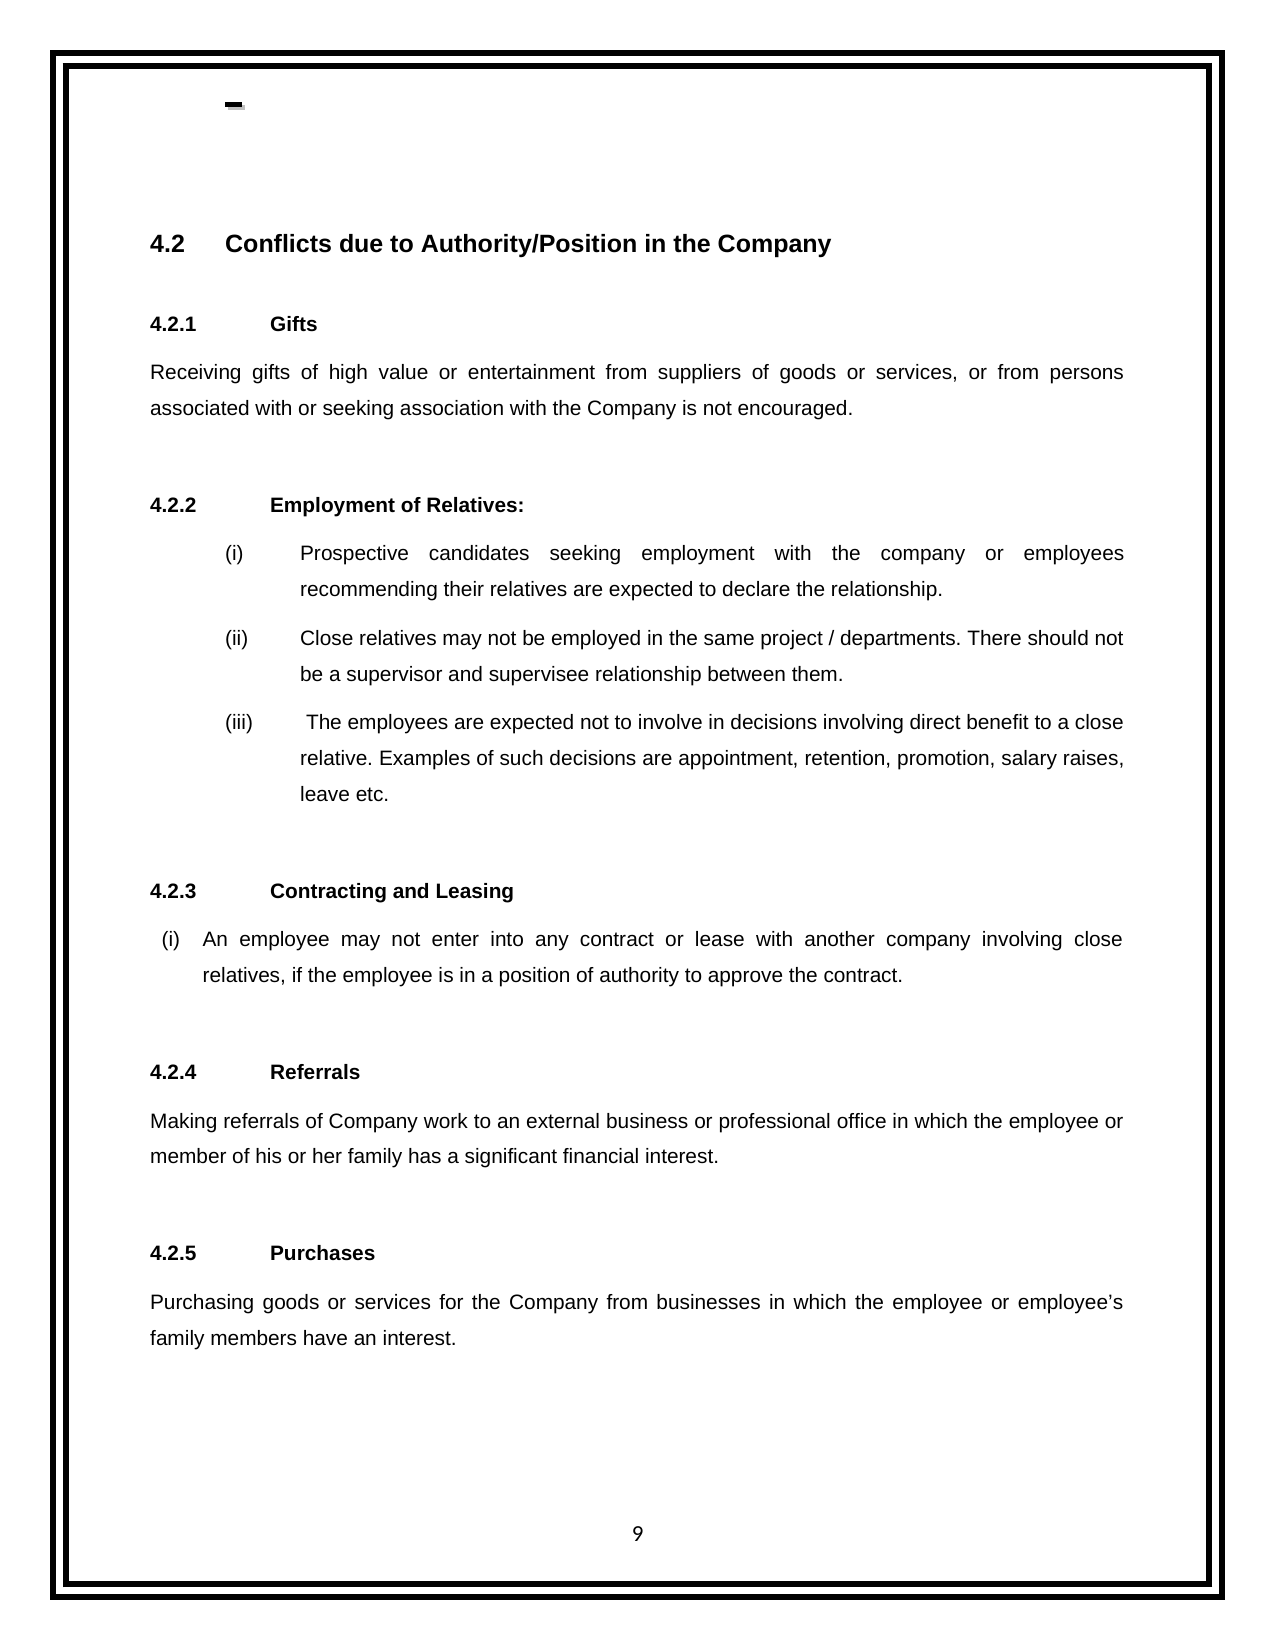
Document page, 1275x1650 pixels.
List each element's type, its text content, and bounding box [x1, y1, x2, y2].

subtitle 4.2.2 Employment of Relatives: [150, 493, 1125, 517]
list Prospective candidates seeking employment with the company or employees recommending their relatives are expected to declare the relationship. [225, 541, 1125, 601]
subtitle 4.2.5 Purchases [150, 1241, 1125, 1265]
text Making referrals of Company work to an external business or professional office in which the employee or member of his or her family has a significant financial interest. [150, 1108, 1125, 1168]
text Receiving gifts of high value or entertainment from suppliers of goods or services, or from persons associated with or seeking association with the Company is not encouraged. [150, 360, 1125, 420]
list An employee may not enter into any contract or lease with another company involving close relatives, if the employee is in a position of authority to approve the contract. [180, 927, 1125, 987]
subtitle 4.2.3 Contracting and Leasing [150, 879, 1125, 903]
subtitle 4.2.4 Referrals [150, 1060, 1125, 1084]
text Purchasing goods or services for the Company from businesses in which the employee or employee’s family members have an interest. [150, 1290, 1125, 1349]
list The employees are expected not to involve in decisions involving direct benefit to a close relative. Examples of such decisions are appointment, retention, promotion, salary raises, leave etc. [225, 710, 1125, 806]
subtitle 4.2.1 Gifts [150, 312, 1125, 336]
subtitle 4.2 Conflicts due to Authority/Position in the Company [150, 229, 1125, 258]
list Close relatives may not be employed in the same project / departments. There should not be a supervisor and supervisee relationship between them. [225, 626, 1125, 686]
